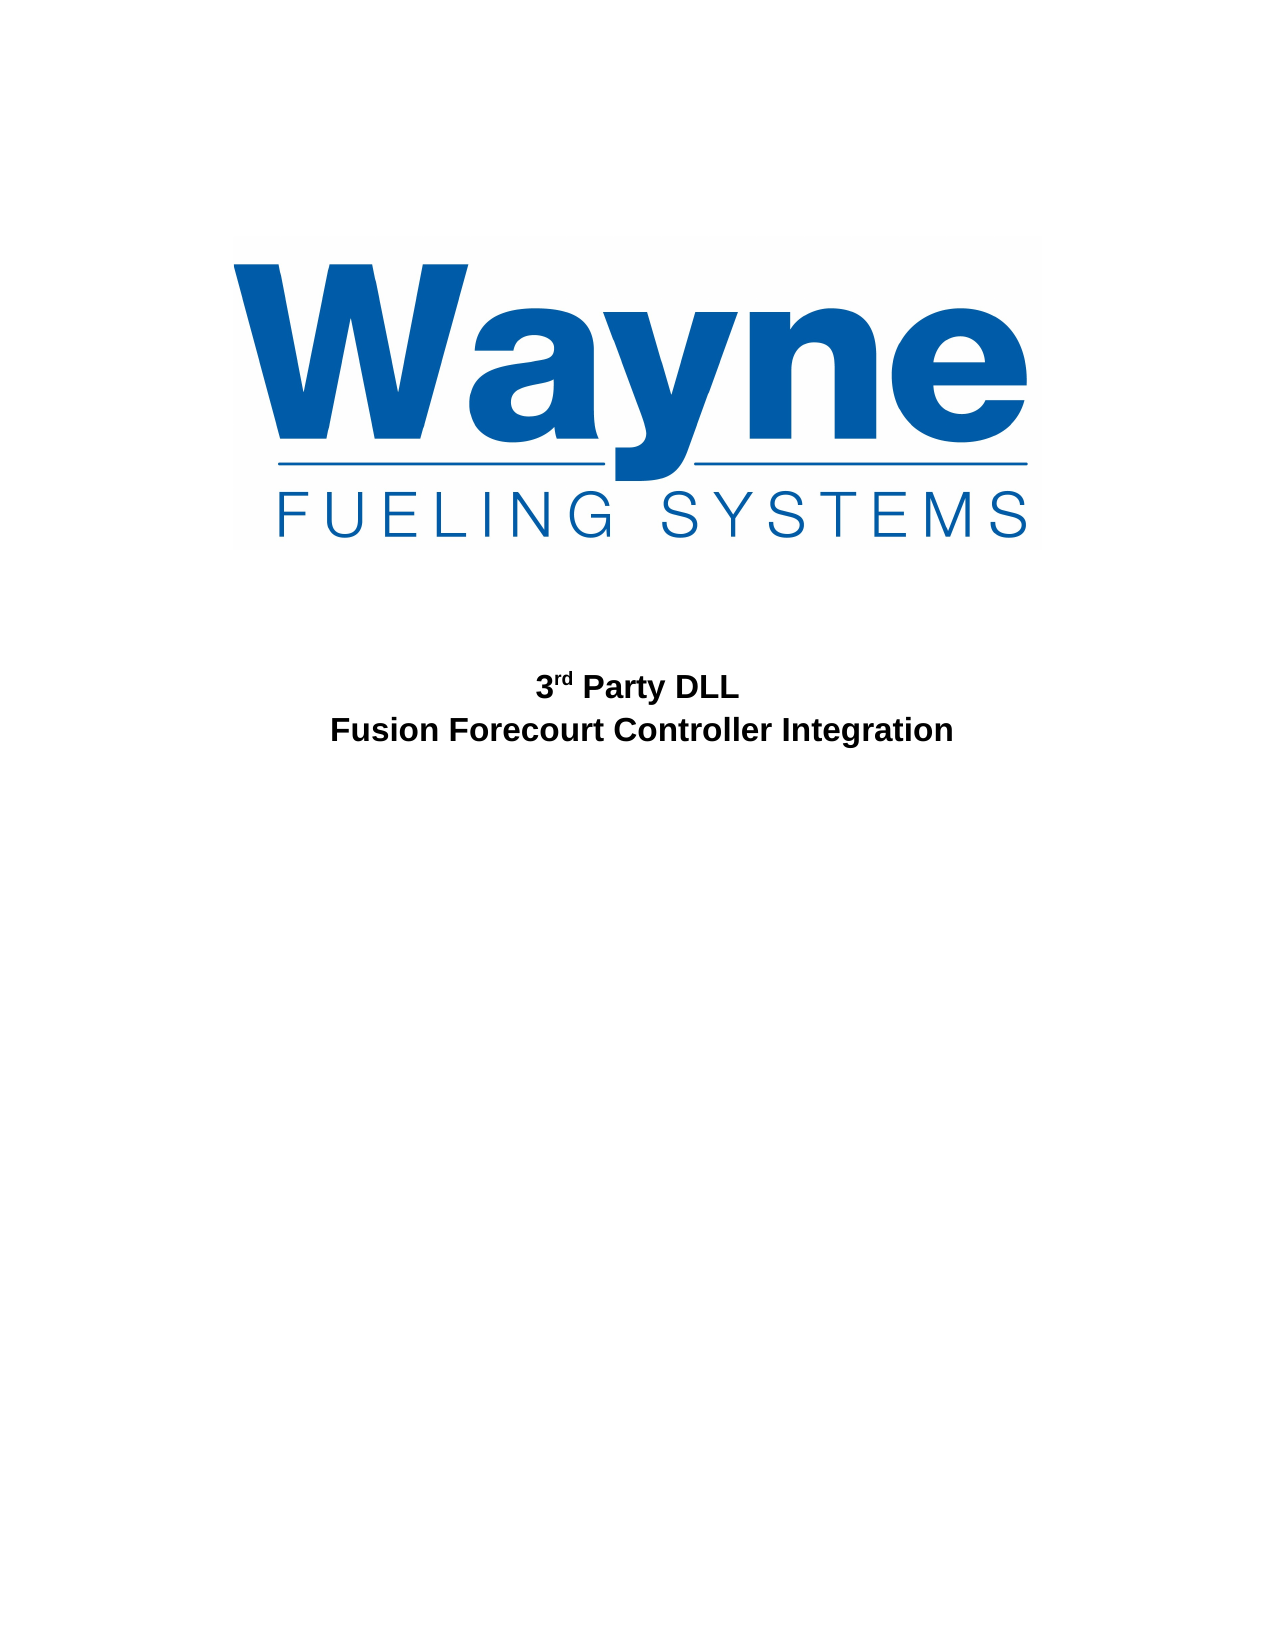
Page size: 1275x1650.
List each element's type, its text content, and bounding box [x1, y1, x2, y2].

picture [233, 236, 1042, 550]
text Fusion Forecourt Controller Integration [187, 710, 1087, 749]
text 3rd Party DLL [187, 668, 1087, 706]
